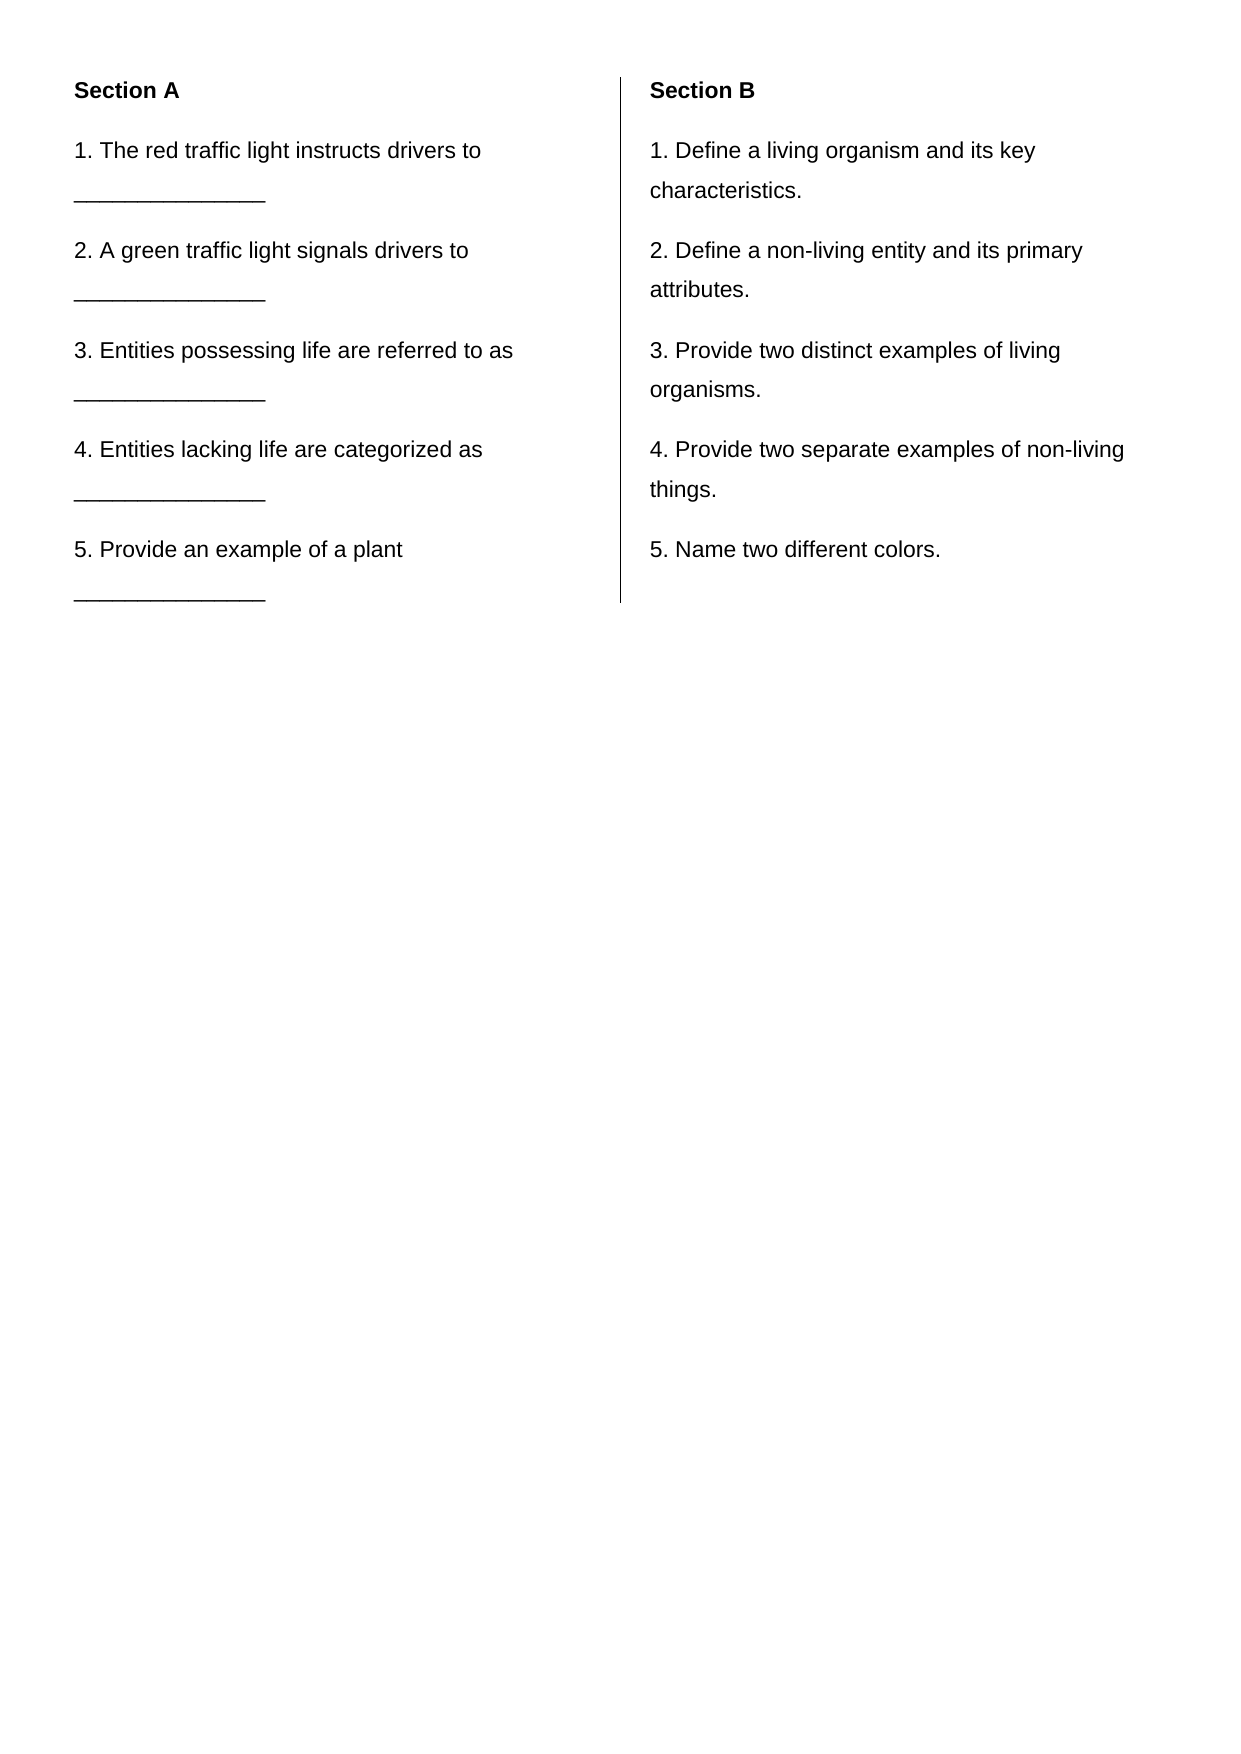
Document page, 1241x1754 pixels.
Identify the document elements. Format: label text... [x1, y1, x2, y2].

text 3. Entities possessing life are referred to as _______________ [74, 337, 590, 402]
text 5. Provide an example of a plant _______________ [74, 536, 590, 602]
text 1. The red traffic light instructs drivers to _______________ [74, 137, 590, 203]
text 3. Provide two distinct examples of living organisms. [649, 337, 1166, 402]
text Section A [74, 77, 590, 103]
text 2. Define a non-living entity and its primary attributes. [649, 237, 1166, 303]
text Section B [649, 77, 1166, 103]
text 4. Entities lacking life are categorized as _______________ [74, 436, 590, 502]
text 5. Name two different colors. [649, 536, 1166, 563]
text 1. Define a living organism and its key characteristics. [649, 137, 1166, 203]
text 2. A green traffic light signals drivers to _______________ [74, 237, 590, 303]
text 4. Provide two separate examples of non-living things. [649, 436, 1166, 502]
